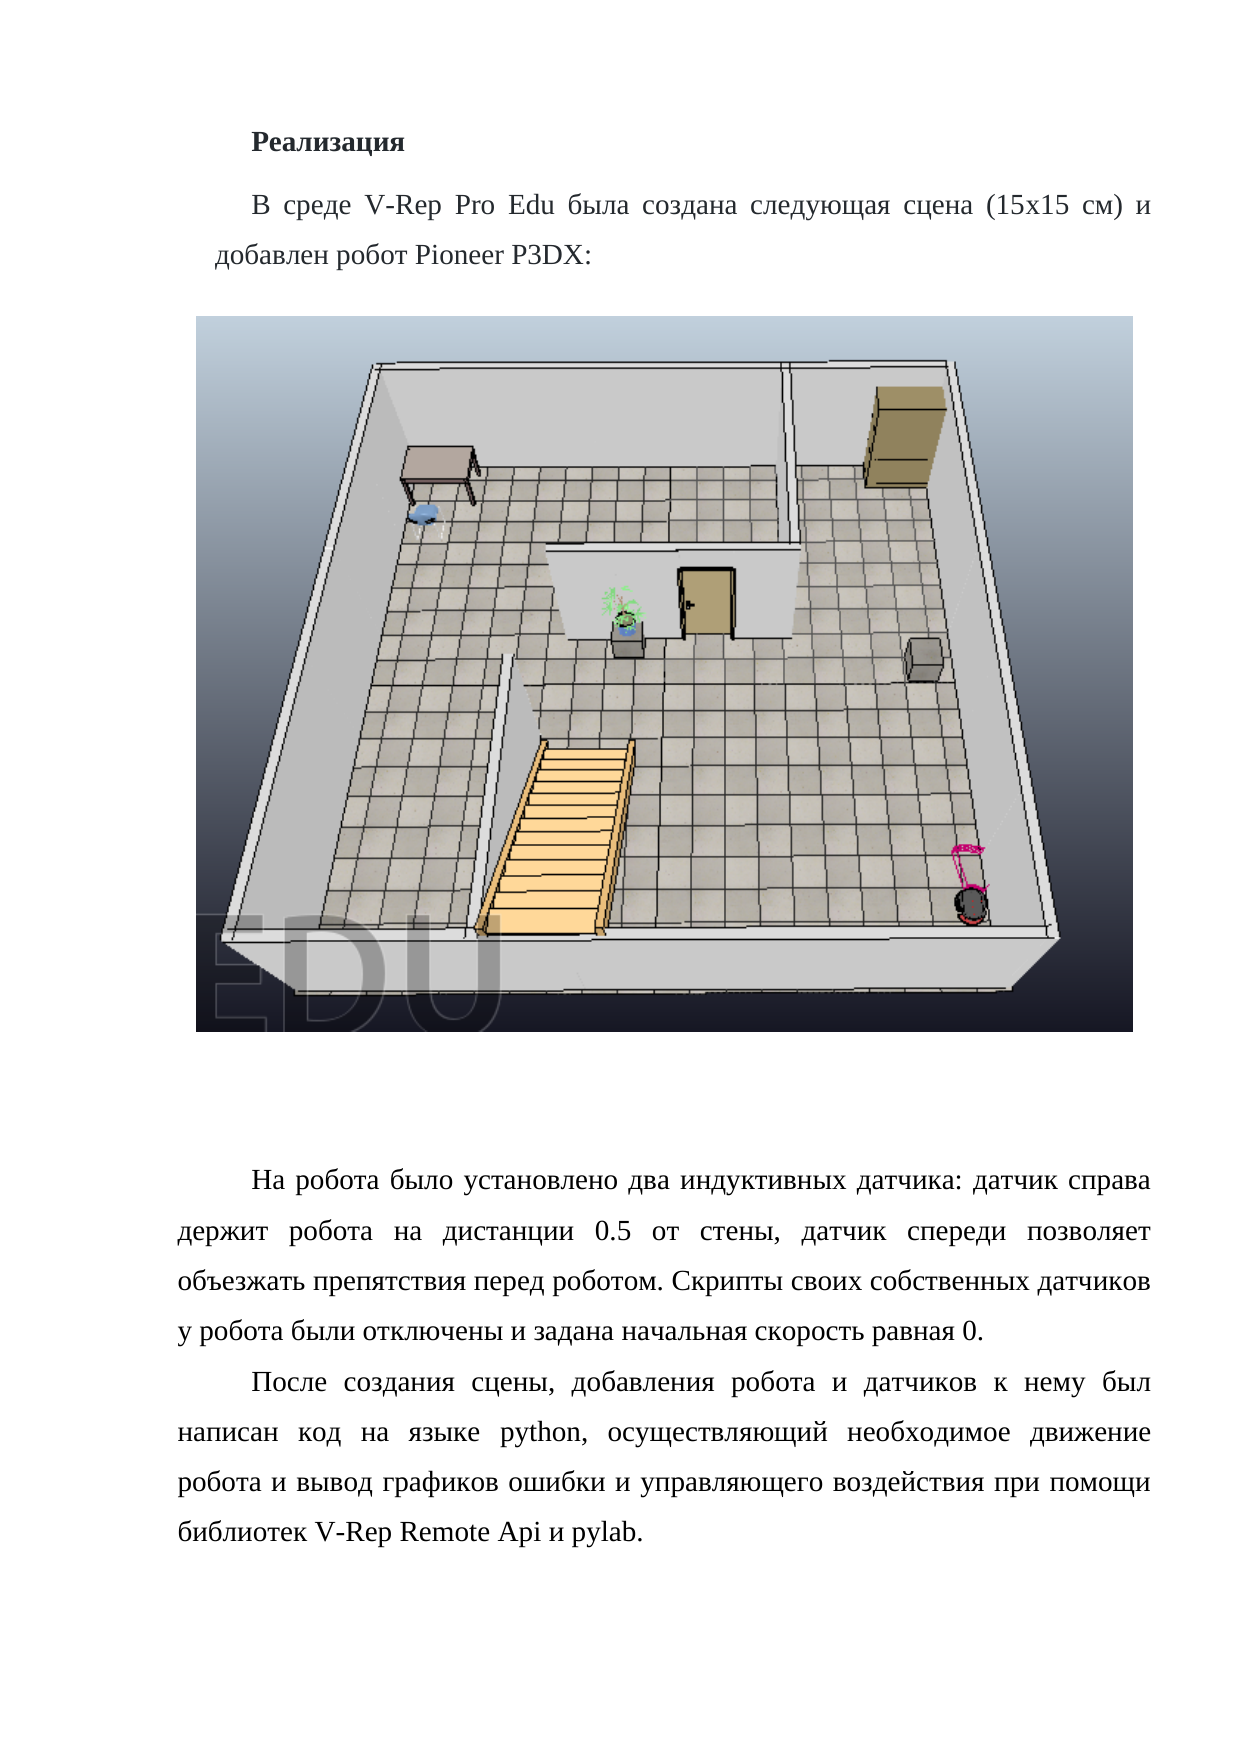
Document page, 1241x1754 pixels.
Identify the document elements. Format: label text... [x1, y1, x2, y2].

text Реализация [215, 124, 1152, 158]
text После создания сцены, добавления робота и датчиков к нему был написан код на языке python, осуществляющий необходимое движение робота и вывод графиков ошибки и управляющего воздействия при помощи библиотек V-Rep Remote Api и pylab. [177, 1364, 1152, 1548]
text На робота было установлено два индуктивных датчика: датчик справа держит робота на дистанции 0.5 от стены, датчик спереди позволяет объезжать препятствия перед роботом. Скрипты своих собственных датчиков у робота были отключены и задана начальная скорость равная 0. [177, 1162, 1152, 1347]
text В среде V-Rep Pro Edu была создана следующая сцена (15x15 см) и добавлен робот Pioneer P3DX: [215, 187, 1152, 271]
picture [196, 316, 1133, 1032]
